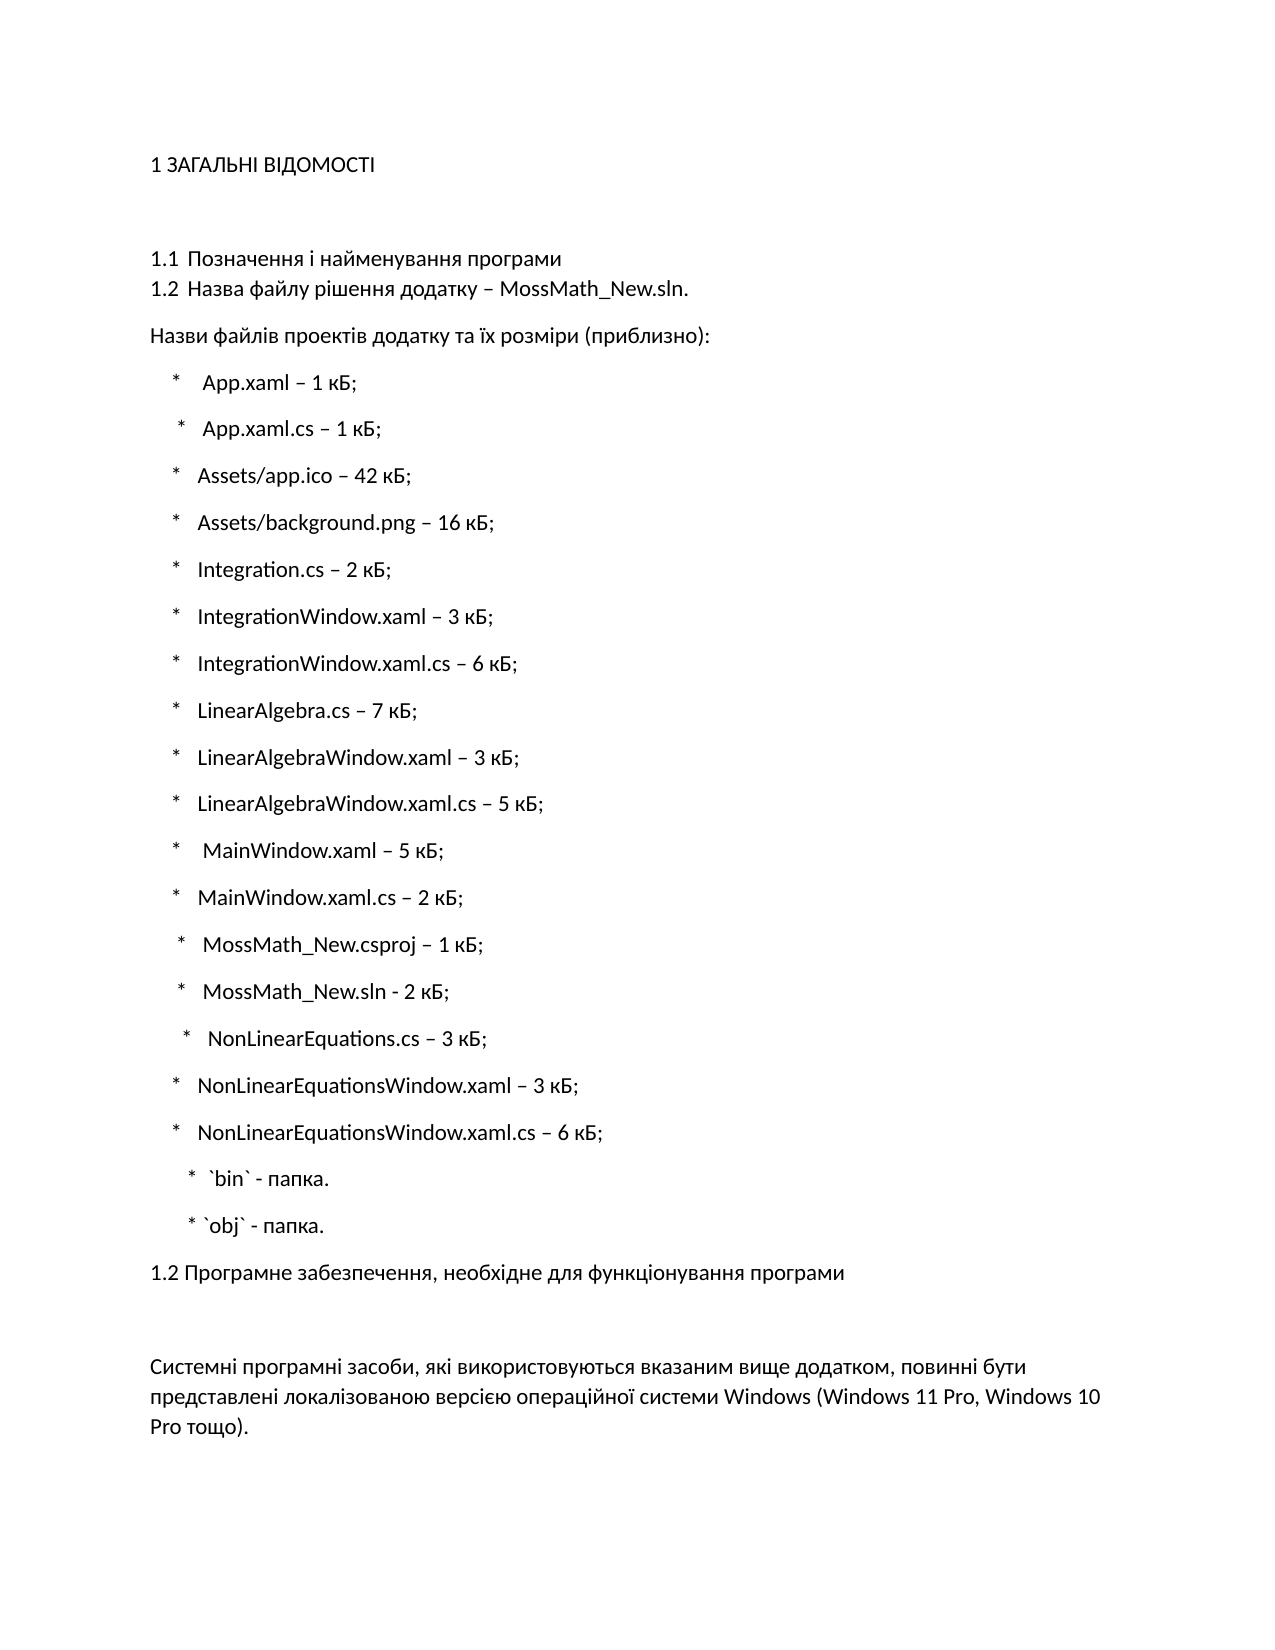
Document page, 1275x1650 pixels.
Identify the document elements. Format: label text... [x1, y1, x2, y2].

text * NonLinearEquationsWindow.xaml – 3 кБ; [150, 1071, 1125, 1099]
text * App.xaml – 1 кБ; [150, 368, 1125, 396]
text Системні програмні засоби, які використовуються вказаним вище додатком, повинні бути представлені локалізованою версією операційної системи Windows (Windows 11 Pro, Windows 10 Pro тощо). [150, 1352, 1125, 1441]
text * `bin` - папка. [150, 1164, 1125, 1193]
text * `obj` - папка. [150, 1211, 1125, 1239]
text * App.xaml.cs – 1 кБ; [150, 414, 1125, 443]
list Назва файлу рішення додатку – MossMath_New.sln. [150, 274, 1125, 302]
text * NonLinearEquations.cs – 3 кБ; [150, 1024, 1125, 1052]
text * LinearAlgebra.cs – 7 кБ; [150, 696, 1125, 724]
text * IntegrationWindow.xaml.cs – 6 кБ; [150, 649, 1125, 677]
text * MossMath_New.sln - 2 кБ; [150, 977, 1125, 1005]
text * LinearAlgebraWindow.xaml – 3 кБ; [150, 743, 1125, 771]
text * Integration.cs – 2 кБ; [150, 555, 1125, 583]
text * Assets/app.ico – 42 кБ; [150, 461, 1125, 489]
text * MainWindow.xaml.cs – 2 кБ; [150, 883, 1125, 911]
text * NonLinearEquationsWindow.xaml.cs – 6 кБ; [150, 1118, 1125, 1146]
text Назви файлів проектів додатку та їх розміри (приблизно): [150, 321, 1125, 349]
list Позначення і найменування програми [150, 244, 1125, 272]
text 1.2 Програмне забезпечення, необхідне для функціонування програми [150, 1258, 1125, 1286]
text * IntegrationWindow.xaml – 3 кБ; [150, 602, 1125, 630]
text * MossMath_New.csproj – 1 кБ; [150, 930, 1125, 958]
text * MainWindow.xaml – 5 кБ; [150, 836, 1125, 864]
text * Assets/background.png – 16 кБ; [150, 508, 1125, 536]
text * LinearAlgebraWindow.xaml.cs – 5 кБ; [150, 789, 1125, 818]
text 1 ЗАГАЛЬНІ ВІДОМОСТІ [150, 150, 1125, 178]
